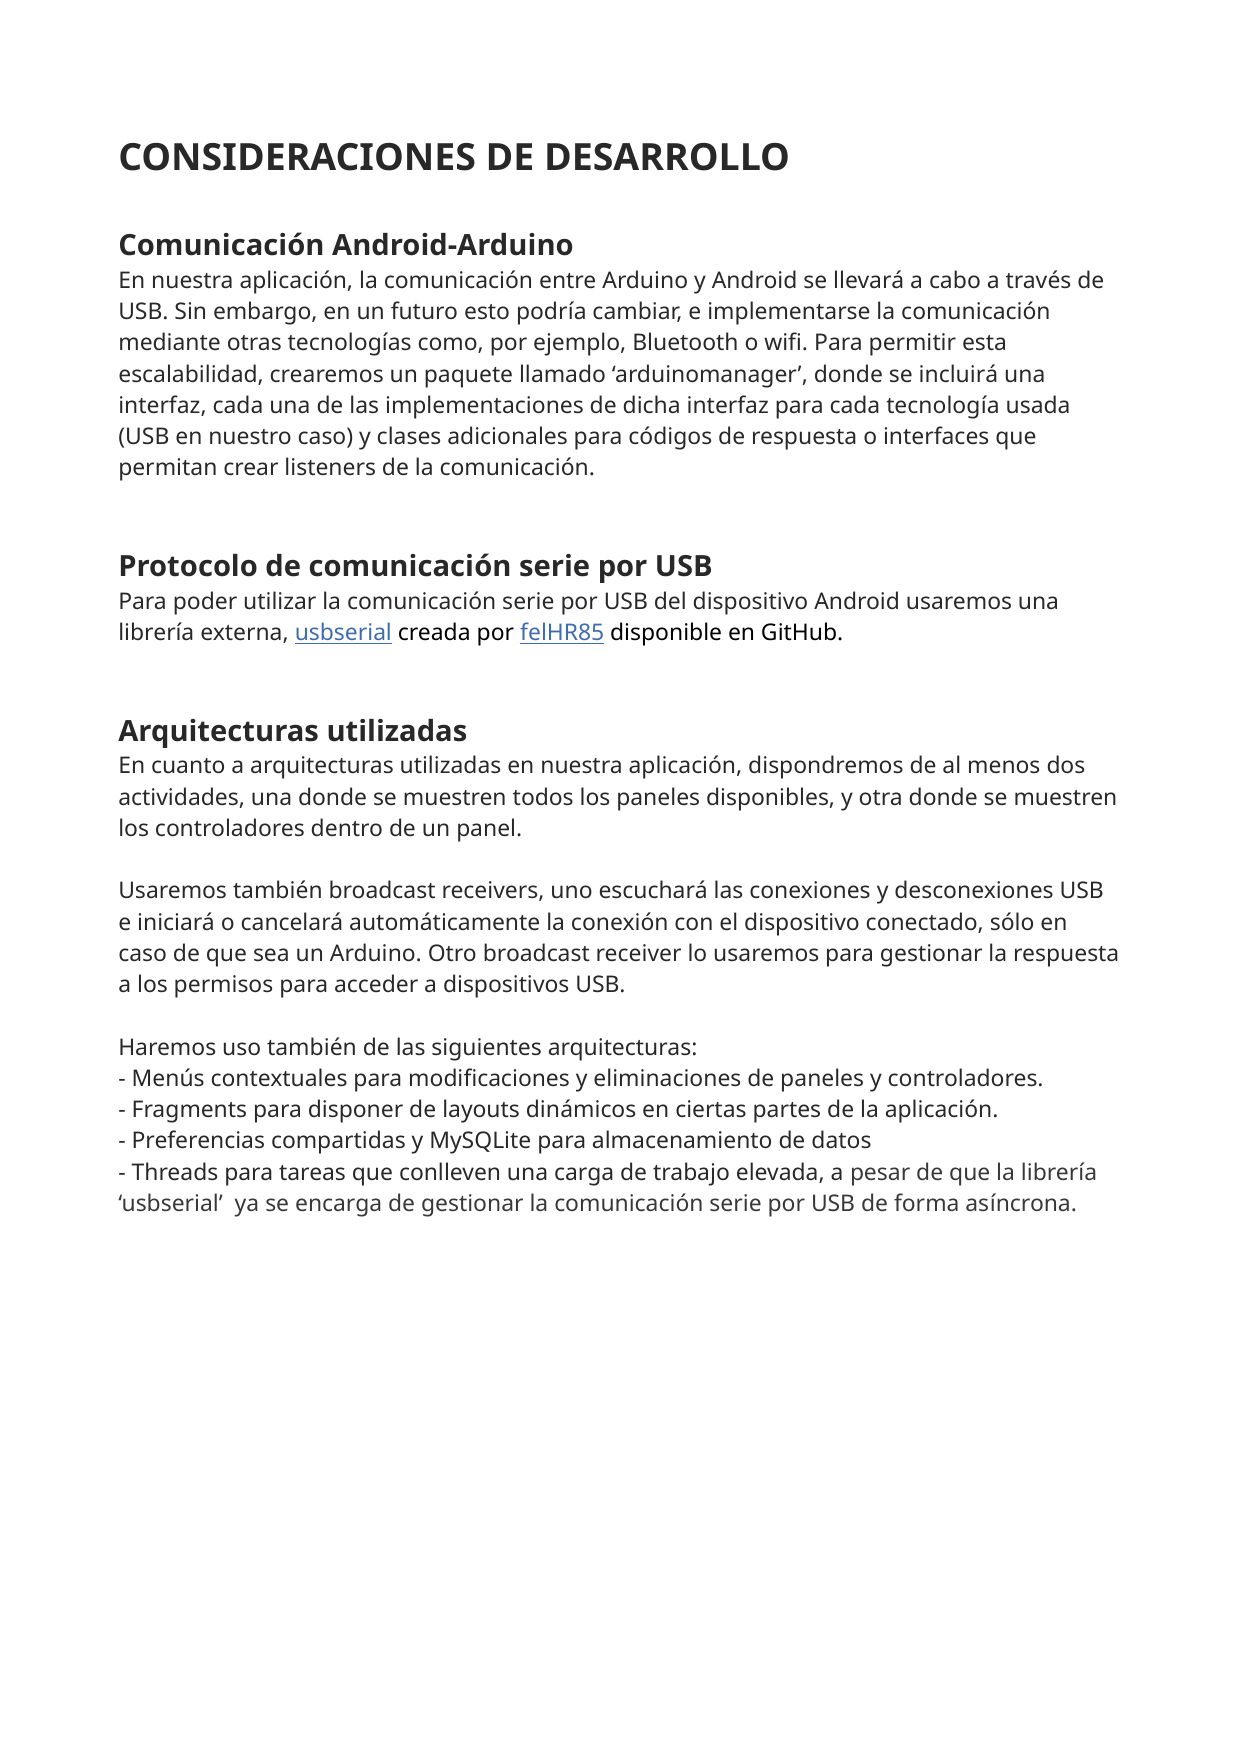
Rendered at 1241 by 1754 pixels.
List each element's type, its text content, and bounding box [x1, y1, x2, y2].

text - Menús contextuales para modificaciones y eliminaciones de paneles y controladores. [118, 1062, 1122, 1093]
text CONSIDERACIONES DE DESARROLLO [118, 130, 1122, 181]
text En cuanto a arquitecturas utilizadas en nuestra aplicación, dispondremos de al menos dos actividades, una donde se muestren todos los paneles disponibles, y otra donde se muestren los controladores dentro de un panel. [118, 749, 1122, 843]
text Comunicación Android-Arduino [118, 224, 1122, 264]
text Para poder utilizar la comunicación serie por USB del dispositivo Android usaremos una librería externa, usbserial creada por felHR85 disponible en GitHub. [118, 585, 1122, 647]
text Haremos uso también de las siguientes arquitecturas: [118, 1031, 1122, 1062]
text - Preferencias compartidas y MySQLite para almacenamiento de datos [118, 1124, 1122, 1156]
text Protocolo de comunicación serie por USB [118, 545, 1122, 585]
text Usaremos también broadcast receivers, uno escuchará las conexiones y desconexiones USB e iniciará o cancelará automáticamente la conexión con el dispositivo conectado, sólo en caso de que sea un Arduino. Otro broadcast receiver lo usaremos para gestionar la respuesta a los permisos para acceder a dispositivos USB. [118, 874, 1122, 999]
text - Threads para tareas que conlleven una carga de trabajo elevada, a pesar de que la librería ‘usbserial’ ya se encarga de gestionar la comunicación serie por USB de forma asíncrona. [118, 1156, 1122, 1218]
text Arquitecturas utilizadas [118, 710, 1122, 749]
text En nuestra aplicación, la comunicación entre Arduino y Android se llevará a cabo a través de USB. Sin embargo, en un futuro esto podría cambiar, e implementarse la comunicación mediante otras tecnologías como, por ejemplo, Bluetooth o wifi. Para permitir esta escalabilidad, crearemos un paquete llamado ‘arduinomanager’, donde se incluirá una interfaz, cada una de las implementaciones de dicha interfaz para cada tecnología usada (USB en nuestro caso) y clases adicionales para códigos de respuesta o interfaces que permitan crear listeners de la comunicación. [118, 264, 1122, 483]
text - Fragments para disponer de layouts dinámicos en ciertas partes de la aplicación. [118, 1093, 1122, 1124]
